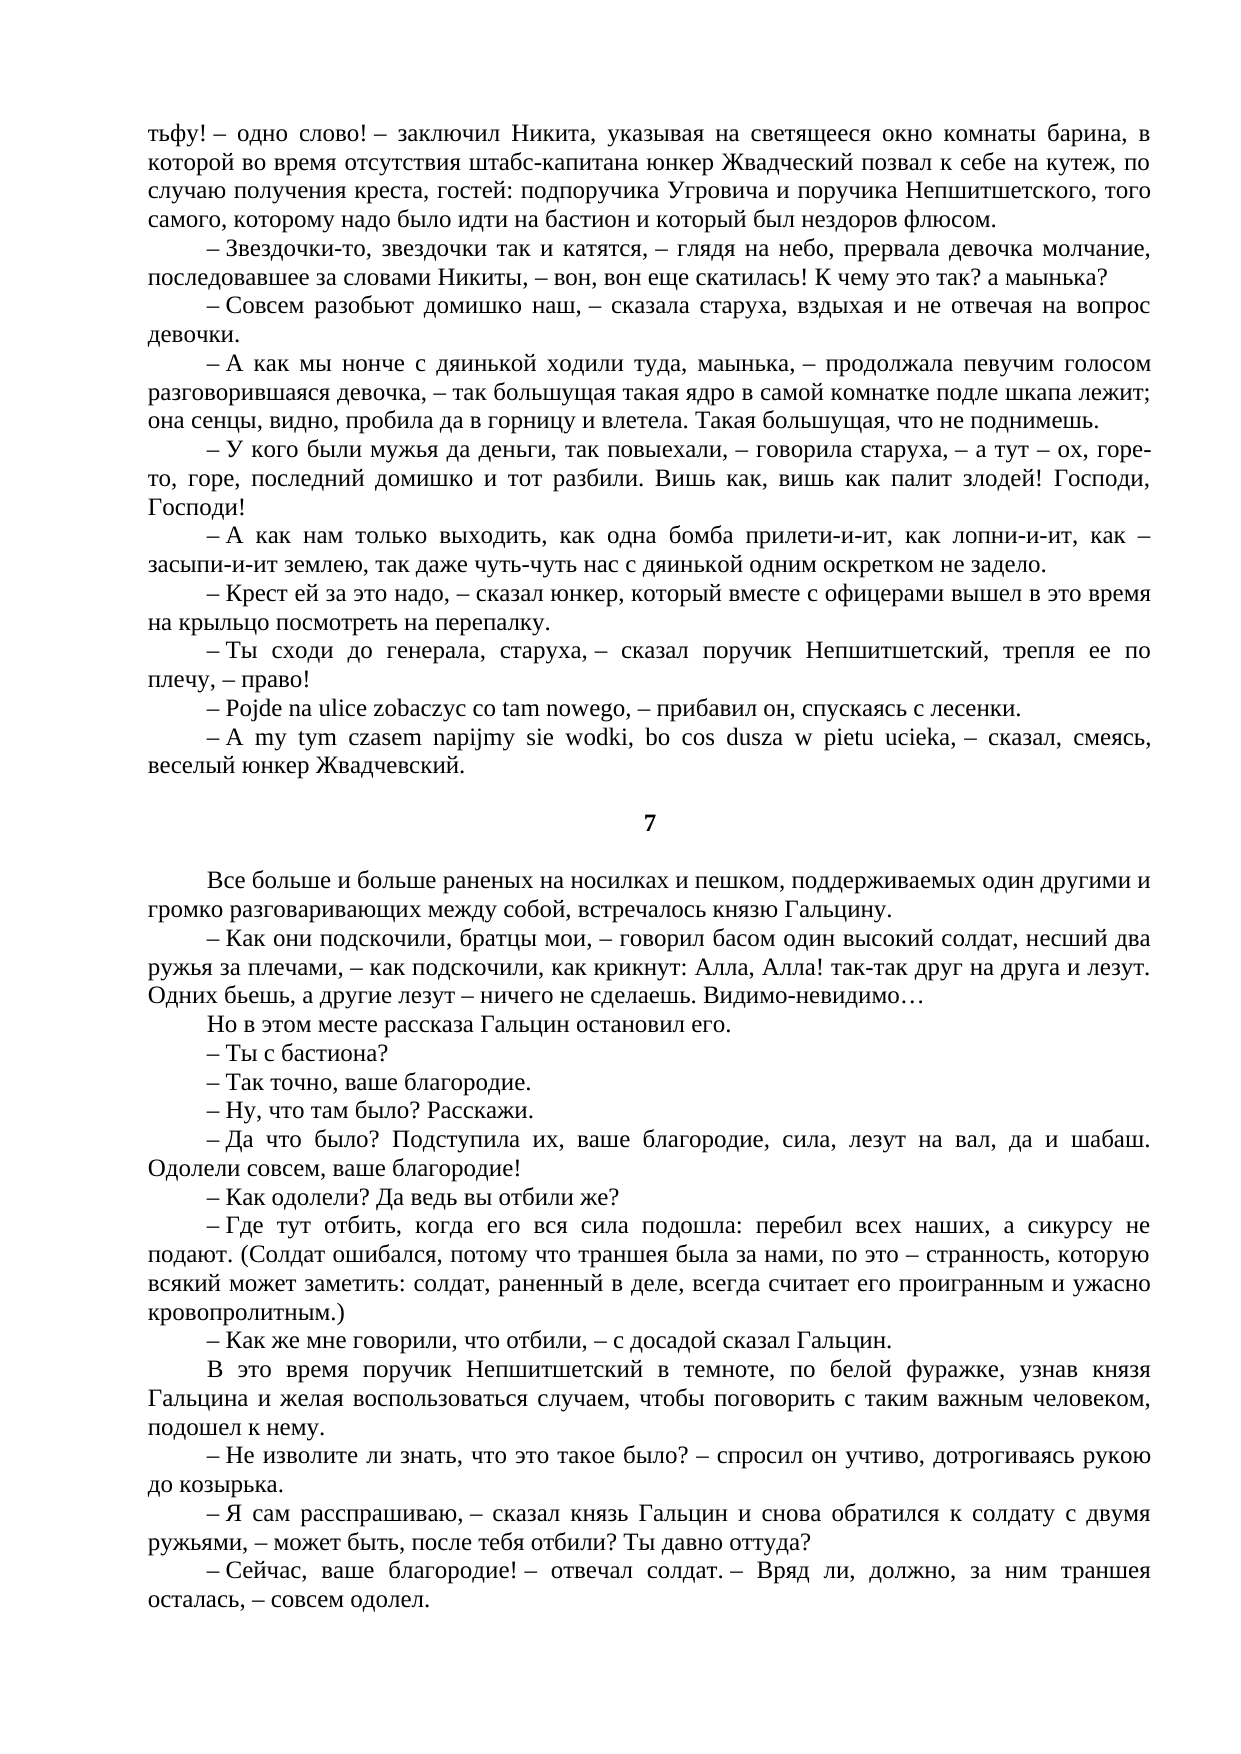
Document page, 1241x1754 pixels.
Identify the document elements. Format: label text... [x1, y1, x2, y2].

text – Я сам расспрашиваю, – сказал князь Гальцин и снова обратился к солдату с двумя ружьями, – может быть, после тебя отбили? Ты давно оттуда? [148, 1498, 1152, 1556]
text – А как мы нонче с дяинькой ходили туда, маынька, – продолжала певучим голосом разговорившаяся девочка, – так большущая такая ядро в самой комнатке подле шкапа лежит; она сенцы, видно, пробила да в горницу и влетела. Такая большущая, что не поднимешь. [148, 348, 1152, 434]
text – Как же мне говорили, что отбили, – с досадой сказал Гальцин. [148, 1326, 1152, 1354]
text – У кого были мужья да деньги, так повыехали, – говорила старуха, – а тут – ох, горе-то, горе, последний домишко и тот разбили. Вишь как, вишь как палит злодей! Господи, Господи! [148, 434, 1152, 521]
text – Так точно, ваше благородие. [148, 1067, 1152, 1096]
text Все больше и больше раненых на носилках и пешком, поддерживаемых один другими и громко разговаривающих между собой, встречалось князю Гальцину. [148, 866, 1152, 923]
text – Да что было? Подступила их, ваше благородие, сила, лезут на вал, да и шабаш. Одолели совсем, ваше благородие! [148, 1124, 1152, 1182]
text – Звездочки-то, звездочки так и катятся, – глядя на небо, прервала девочка молчание, последовавшее за словами Никиты, – вон, вон еще скатилась! К чему это так? а маынька? [148, 233, 1152, 291]
text – Ну, что там было? Расскажи. [148, 1096, 1152, 1124]
text – Ты сходи до генерала, старуха, – сказал поручик Непшитшетский, трепля ее по плечу, – право! [148, 636, 1152, 693]
text – Где тут отбить, когда его вся сила подошла: перебил всех наших, а сикурсу не подают. (Солдат ошибался, потому что траншея была за нами, по это – странность, которую всякий может заметить: солдат, раненный в деле, всегда считает его проигранным и ужасно кровопролитным.) [148, 1211, 1152, 1326]
text В это время поручик Непшитшетский в темноте, по белой фуражке, узнав князя Гальцина и желая воспользоваться случаем, чтобы поговорить с таким важным человеком, подошел к нему. [148, 1354, 1152, 1441]
text – A my tym czasem napijmy sie wodki, bo cos dusza w pietu ucieka, – сказал, смеясь, веселый юнкер Жвадчевский. [148, 722, 1152, 779]
text Но в этом месте рассказа Гальцин остановил его. [148, 1009, 1152, 1038]
text – Крест ей за это надо, – сказал юнкер, который вместе с офицерами вышел в это время на крыльцо посмотреть на перепалку. [148, 578, 1152, 636]
text тьфу! – одно слово! – заключил Никита, указывая на светящееся окно комнаты барина, в которой во время отсутствия штабс-капитана юнкер Жвадческий позвал к себе на кутеж, по случаю получения креста, гостей: подпоручика Угровича и поручика Непшитшетского, того самого, которому надо было идти на бастион и который был нездоров флюсом. [148, 118, 1152, 233]
text – Как они подскочили, братцы мои, – говорил басом один высокий солдат, несший два ружья за плечами, – как подскочили, как крикнут: Алла, Алла! так-так друг на друга и лезут. Одних бьешь, а другие лезут – ничего не сделаешь. Видимо-невидимо… [148, 923, 1152, 1009]
text – Как одолели? Да ведь вы отбили же? [148, 1182, 1152, 1211]
text – Ты с бастиона? [148, 1038, 1152, 1067]
text – А как нам только выходить, как одна бомба прилети-и-ит, как лопни-и-ит, как – засыпи-и-ит землею, так даже чуть-чуть нас с дяинькой одним оскретком не задело. [148, 521, 1152, 578]
text – Совсем разобьют домишко наш, – сказала старуха, вздыхая и не отвечая на вопрос девочки. [148, 291, 1152, 348]
subtitle 7 [148, 808, 1152, 837]
text – Сейчас, ваше благородие! – отвечал солдат. – Вряд ли, должно, за ним траншея осталась, – совсем одолел. [148, 1556, 1152, 1613]
text – Pojde na ulice zobaczyc со tam nowego, – прибавил он, спускаясь с лесенки. [148, 693, 1152, 722]
text – Не изволите ли знать, что это такое было? – спросил он учтиво, дотрогиваясь рукою до козырька. [148, 1441, 1152, 1498]
